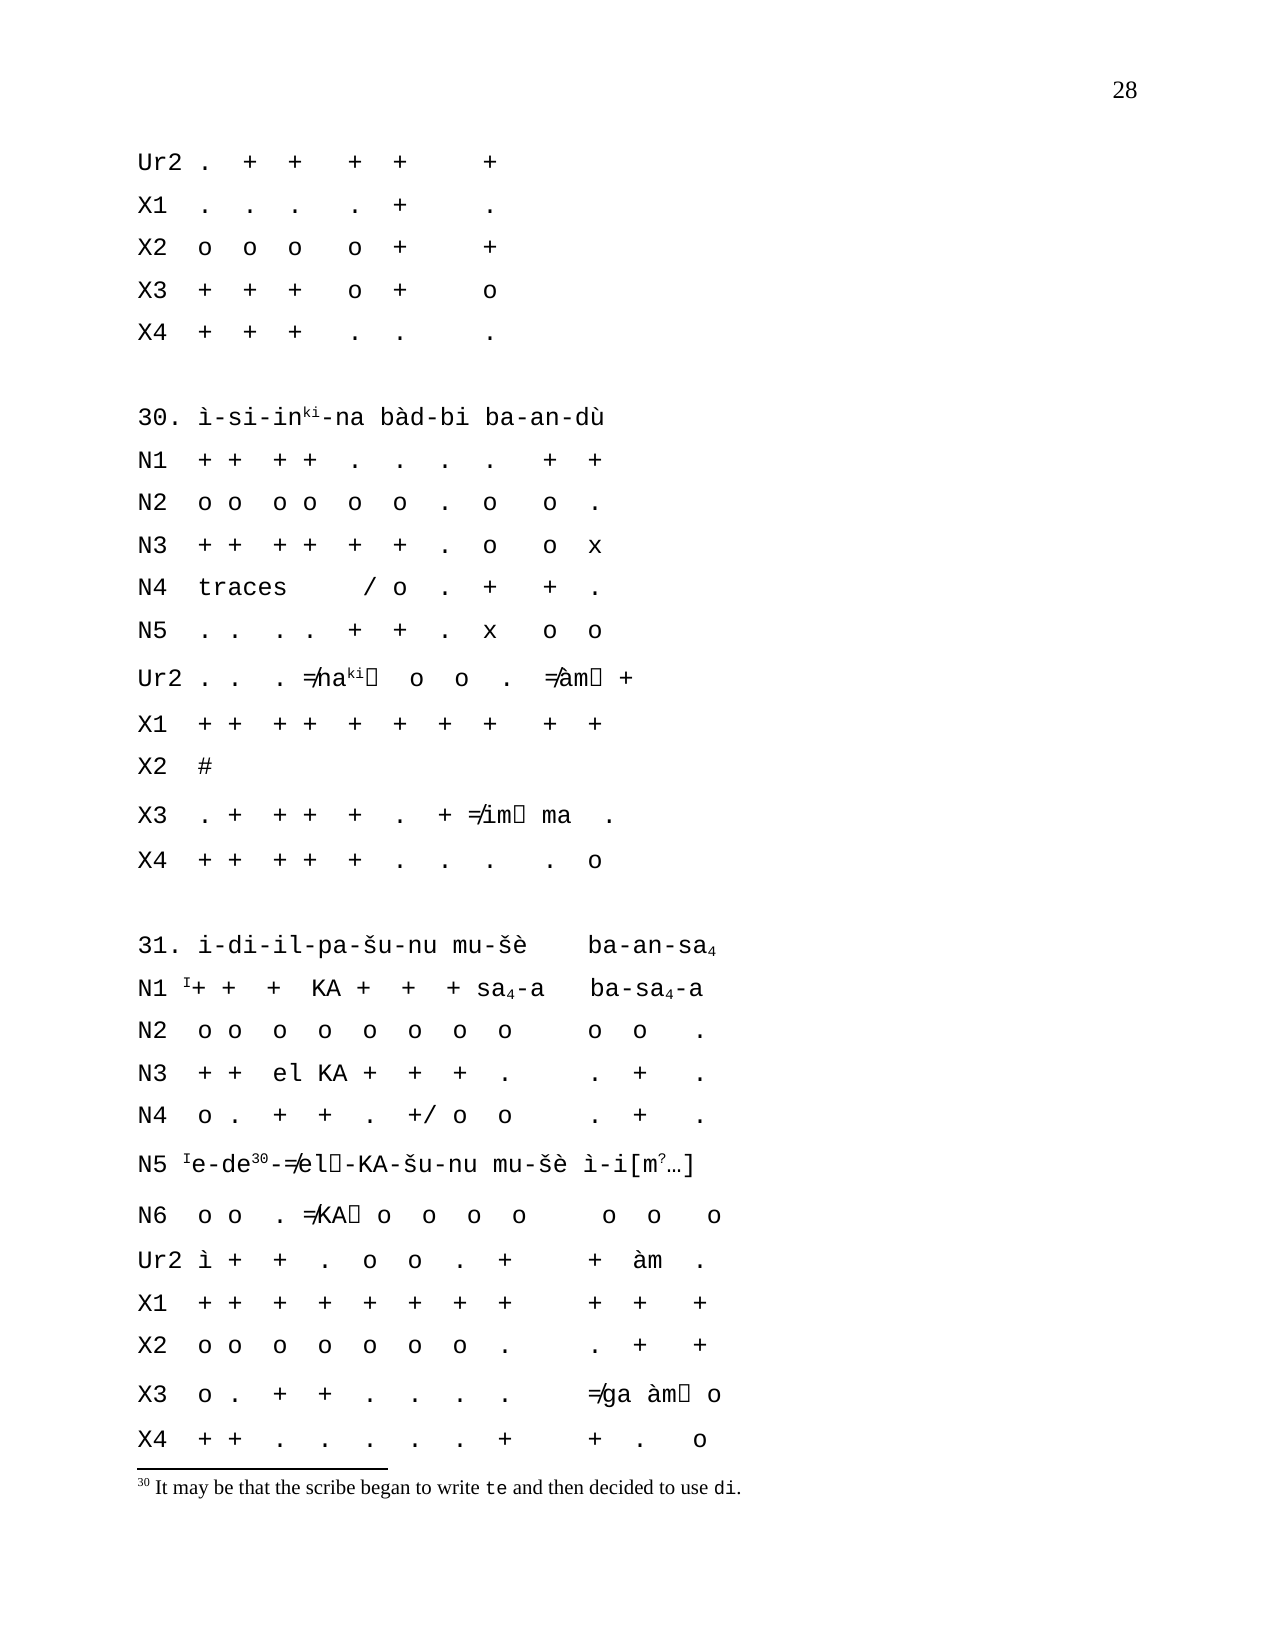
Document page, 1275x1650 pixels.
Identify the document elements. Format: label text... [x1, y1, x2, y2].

text X3 o . + + . . . . ≠ga àm o [137, 1375, 1138, 1410]
text X1 + + + + + + + + + + [137, 711, 1138, 740]
text 30. ì-si-inki-na bàd-bi ba-an-dù [137, 405, 1138, 433]
text N3 + + el KA + + + . . + . [137, 1060, 1138, 1088]
text N1 I+ + + KA + + + sa4-a ba-sa4-a [137, 975, 1138, 1003]
text N4 traces / o . + + . [137, 575, 1138, 603]
text X1 + + + + + + + + + + + [137, 1290, 1138, 1319]
text X1 . . . . + . [137, 192, 1138, 221]
text Ur2 . . . ≠naki o o . ≠àm + [137, 660, 1138, 694]
text N5 . . . . + + . x o o [137, 617, 1138, 646]
text N4 o . + + . +/ o o . + . [137, 1103, 1138, 1131]
text N6 o o . ≠KA o o o o o o o [137, 1197, 1138, 1231]
text N2 o o o o o o . o o . [137, 490, 1138, 518]
text Ur2 . + + + + + [137, 150, 1138, 178]
text N1 + + + + . . . . + + [137, 447, 1138, 476]
text Ur2 ì + + . o o . + + àm . [137, 1248, 1138, 1276]
text X4 + + + + + . . . . o [137, 848, 1138, 876]
text N3 + + + + + + . o o x [137, 532, 1138, 561]
text It may be that the scribe began to write te and then decided to use di. [137, 1475, 1138, 1500]
text N5 Ie-de-≠el-KA-šu-nu mu-šè ì-i[m?…] [137, 1145, 1138, 1179]
text X2 o o o o + + [137, 235, 1138, 263]
text X4 + + . . . . . + + . o [137, 1427, 1138, 1455]
text X2 # [137, 754, 1138, 782]
text X3 + + + o + o [137, 277, 1138, 306]
text N2 o o o o o o o o o o . [137, 1018, 1138, 1046]
text X3 . + + + + . + ≠im ma . [137, 796, 1138, 831]
text X4 + + + . . . [137, 320, 1138, 348]
text 31. i-di-il-pa-šu-nu mu-šè ba-an-sa4 [137, 933, 1138, 961]
text X2 o o o o o o o . . + + [137, 1333, 1138, 1361]
